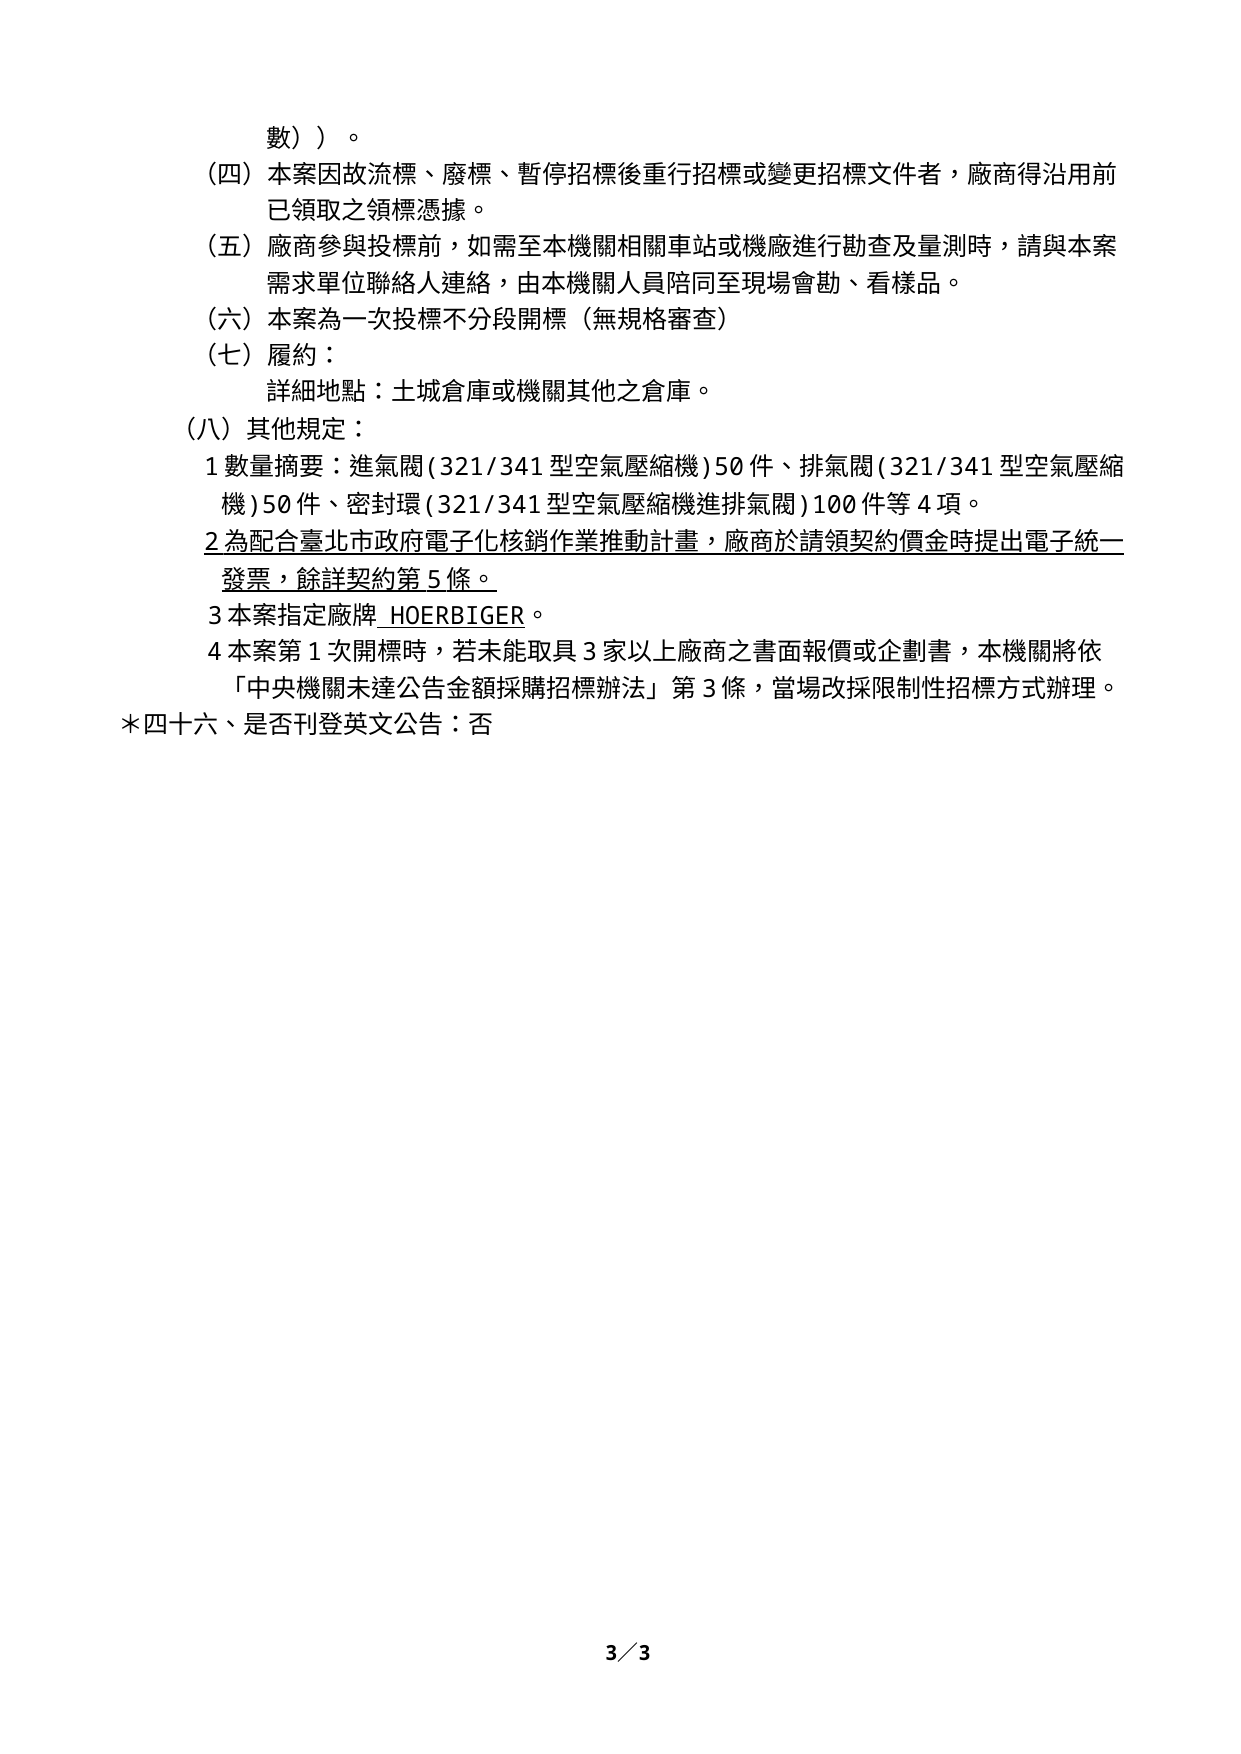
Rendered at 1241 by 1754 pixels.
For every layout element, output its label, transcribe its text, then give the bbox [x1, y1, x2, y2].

text 4本案第1次開標時，若未能取具3家以上廠商之書面報價或企劃書，本機關將依「中央機關未達公告金額採購招標辦法」第3條，當場改採限制性招標方式辦理。 [207, 632, 1137, 704]
text （六）本案為一次投標不分段開標（無規格審查） [192, 299, 1137, 336]
text （四）本案因故流標、廢標、暫停招標後重行招標或變更招標文件者，廠商得沿用前已領取之領標憑據。 [192, 154, 1137, 227]
text 2為配合臺北市政府電子化核銷作業推動計畫，廠商於請領契約價金時提出電子統一發票，餘詳契約第5條。 [204, 521, 1137, 596]
text 詳細地點：土城倉庫或機關其他之倉庫。 [266, 372, 1137, 408]
text ＊四十六、是否刊登英文公告：否 [118, 704, 1137, 741]
text （五）廠商參與投標前，如需至本機關相關車站或機廠進行勘查及量測時，請與本案需求單位聯絡人連絡，由本機關人員陪同至現場會勘、看樣品。 [192, 227, 1137, 299]
text （七）履約： [192, 336, 1137, 372]
text 1數量摘要：進氣閥(321/341型空氣壓縮機)50件、排氣閥(321/341型空氣壓縮機)50件、密封環(321/341型空氣壓縮機進排氣閥)100件等4項。 [204, 446, 1137, 521]
text 3本案指定廠牌 HOERBIGER。 [207, 596, 1137, 632]
text （三）廠商對招標文件內容有疑義者，應於 年 月 日前以書面送達本機關。疑義、異議受理窗口：本機關聯絡電話：25363001轉○○○○，傳真：25118971、地址：臺北市中山北路2段48巷7號4樓供應處（本機關最後釋疑之次日起算至截止投標日或資格審查截止收件日之日數，不得少於原等標期之四分之一，其未滿1日者以1日計（日數有不足者，截止日至少應延後至補足不足之日數））。 [192, 118, 1137, 154]
text （八）其他規定： [171, 408, 1137, 446]
